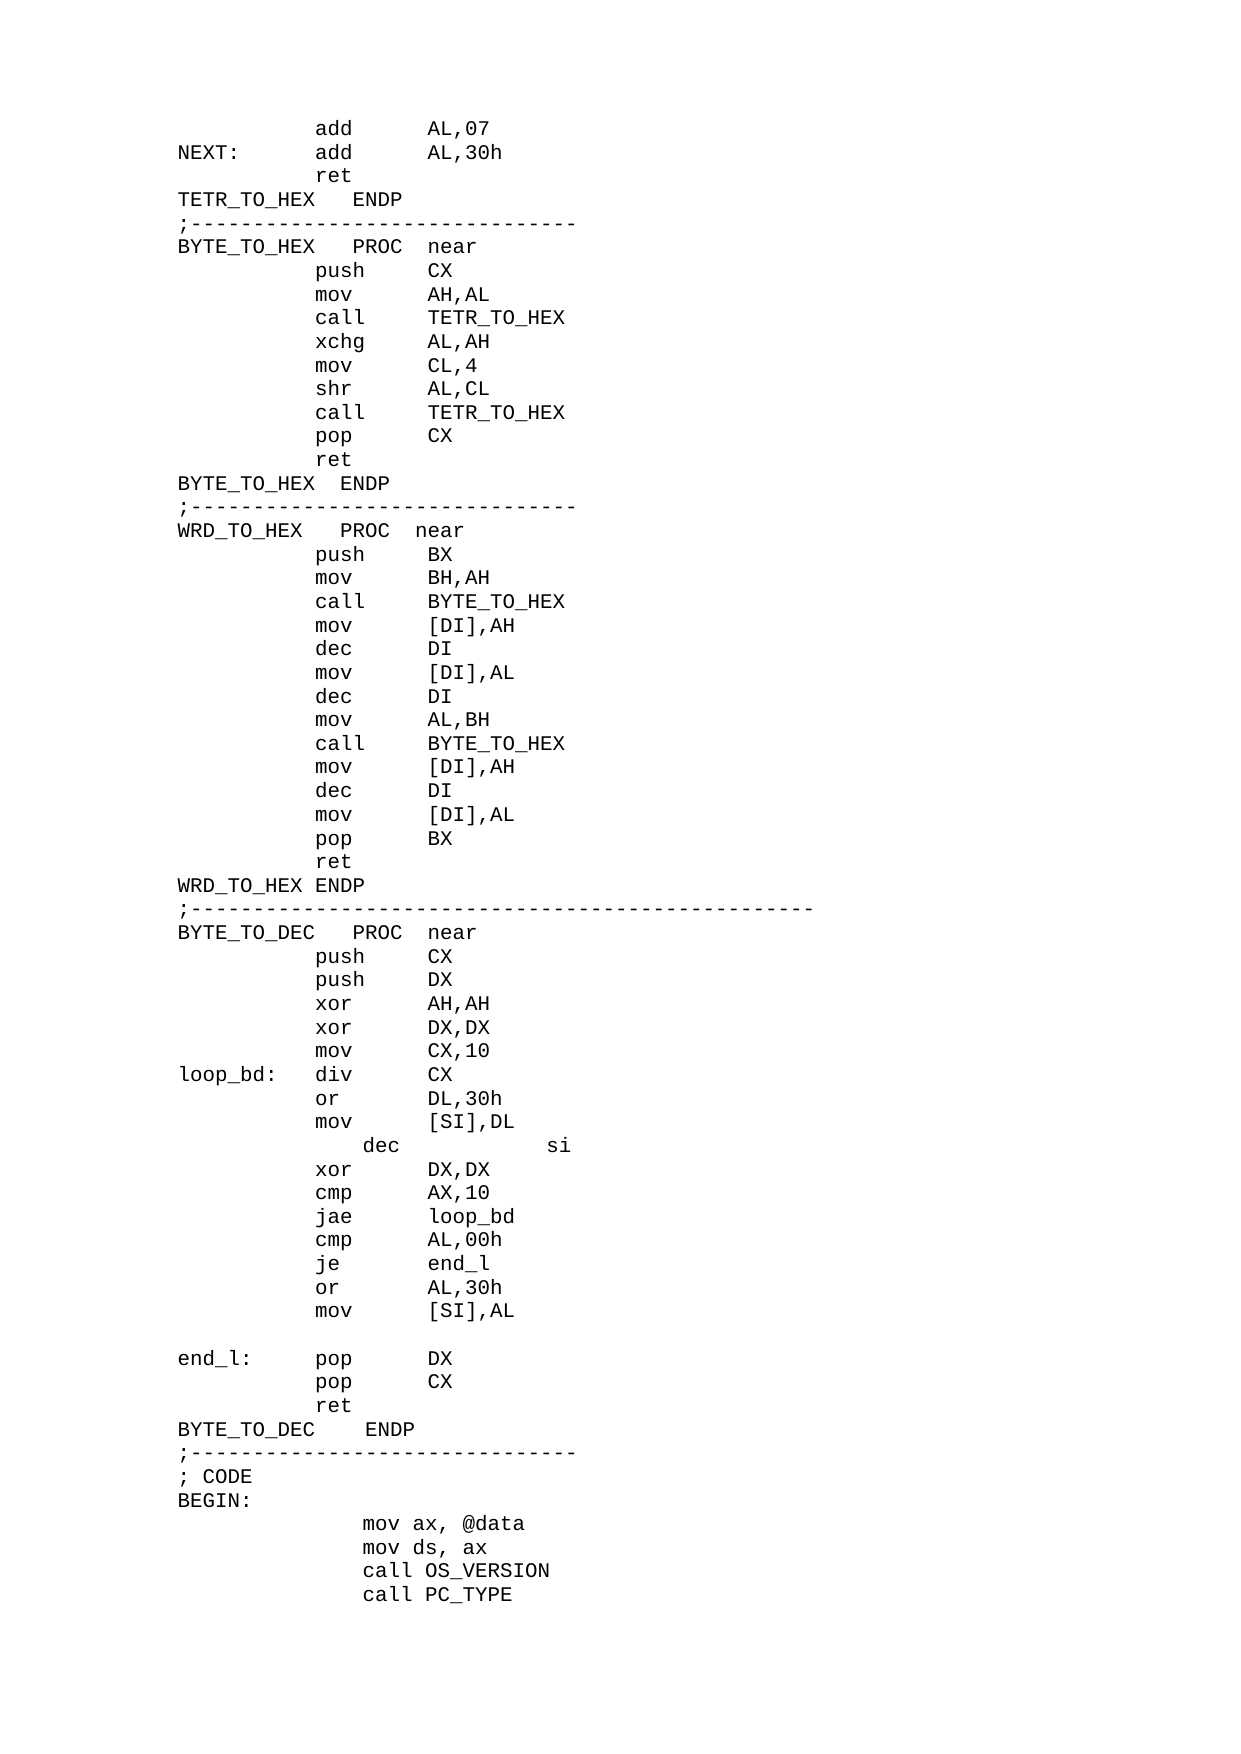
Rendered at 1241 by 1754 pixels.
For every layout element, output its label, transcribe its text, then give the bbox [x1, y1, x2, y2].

text cmp AX,10 [177, 1182, 1152, 1206]
text je end_l [177, 1253, 1152, 1277]
text call TETR_TO_HEX [177, 402, 1152, 426]
text push BX [177, 544, 1152, 567]
text mov CX,10 [177, 1040, 1152, 1064]
text ;------------------------------- [177, 1442, 1152, 1466]
text push CX [177, 260, 1152, 284]
text ;-------------------------------------------------- [177, 898, 1152, 922]
text loop_bd: div CX [177, 1064, 1152, 1088]
text mov AL,BH [177, 709, 1152, 733]
text mov [SI],DL [177, 1111, 1152, 1135]
text ret [177, 165, 1152, 189]
text or AL,30h [177, 1277, 1152, 1300]
text call BYTE_TO_HEX [177, 733, 1152, 757]
text NEXT: add AL,30h [177, 142, 1152, 165]
text mov ax, @data [177, 1513, 1152, 1537]
text mov ds, ax [177, 1537, 1152, 1561]
text mov BH,AH [177, 567, 1152, 591]
text mov [DI],AL [177, 662, 1152, 686]
text cmp AL,00h [177, 1229, 1152, 1253]
text xor DX,DX [177, 1158, 1152, 1182]
text end_l: pop DX [177, 1348, 1152, 1371]
text call PC_TYPE [177, 1584, 1152, 1608]
text ;------------------------------- [177, 213, 1152, 236]
text dec DI [177, 780, 1152, 804]
text push CX [177, 946, 1152, 969]
text ; CODE [177, 1466, 1152, 1489]
text pop BX [177, 827, 1152, 851]
text BEGIN: [177, 1489, 1152, 1513]
text mov [DI],AH [177, 757, 1152, 780]
text mov [DI],AH [177, 615, 1152, 638]
text push DX [177, 969, 1152, 993]
text mov [DI],AL [177, 804, 1152, 827]
text dec si [177, 1135, 1152, 1158]
text shr AL,CL [177, 378, 1152, 402]
text BYTE_TO_DEC ENDP [177, 1419, 1152, 1442]
text BYTE_TO_HEX ENDP [177, 473, 1152, 496]
text mov AH,AL [177, 284, 1152, 307]
text WRD_TO_HEX ENDP [177, 875, 1152, 898]
text ;------------------------------- [177, 496, 1152, 520]
text xor DX,DX [177, 1017, 1152, 1040]
text call TETR_TO_HEX [177, 307, 1152, 331]
text pop CX [177, 1371, 1152, 1395]
text pop CX [177, 426, 1152, 449]
text call BYTE_TO_HEX [177, 591, 1152, 615]
text ret [177, 1395, 1152, 1419]
text mov [SI],AL [177, 1300, 1152, 1324]
text or DL,30h [177, 1088, 1152, 1111]
text dec DI [177, 638, 1152, 662]
text add AL,07 [177, 118, 1152, 142]
text ret [177, 851, 1152, 875]
text jae loop_bd [177, 1206, 1152, 1229]
text ret [177, 449, 1152, 473]
text xchg AL,AH [177, 331, 1152, 354]
text WRD_TO_HEX PROC near [177, 520, 1152, 544]
text xor AH,AH [177, 993, 1152, 1017]
text mov CL,4 [177, 354, 1152, 378]
text TETR_TO_HEX ENDP [177, 189, 1152, 213]
text dec DI [177, 686, 1152, 709]
text BYTE_TO_DEC PROC near [177, 922, 1152, 946]
text call OS_VERSION [177, 1561, 1152, 1584]
text BYTE_TO_HEX PROC near [177, 236, 1152, 260]
